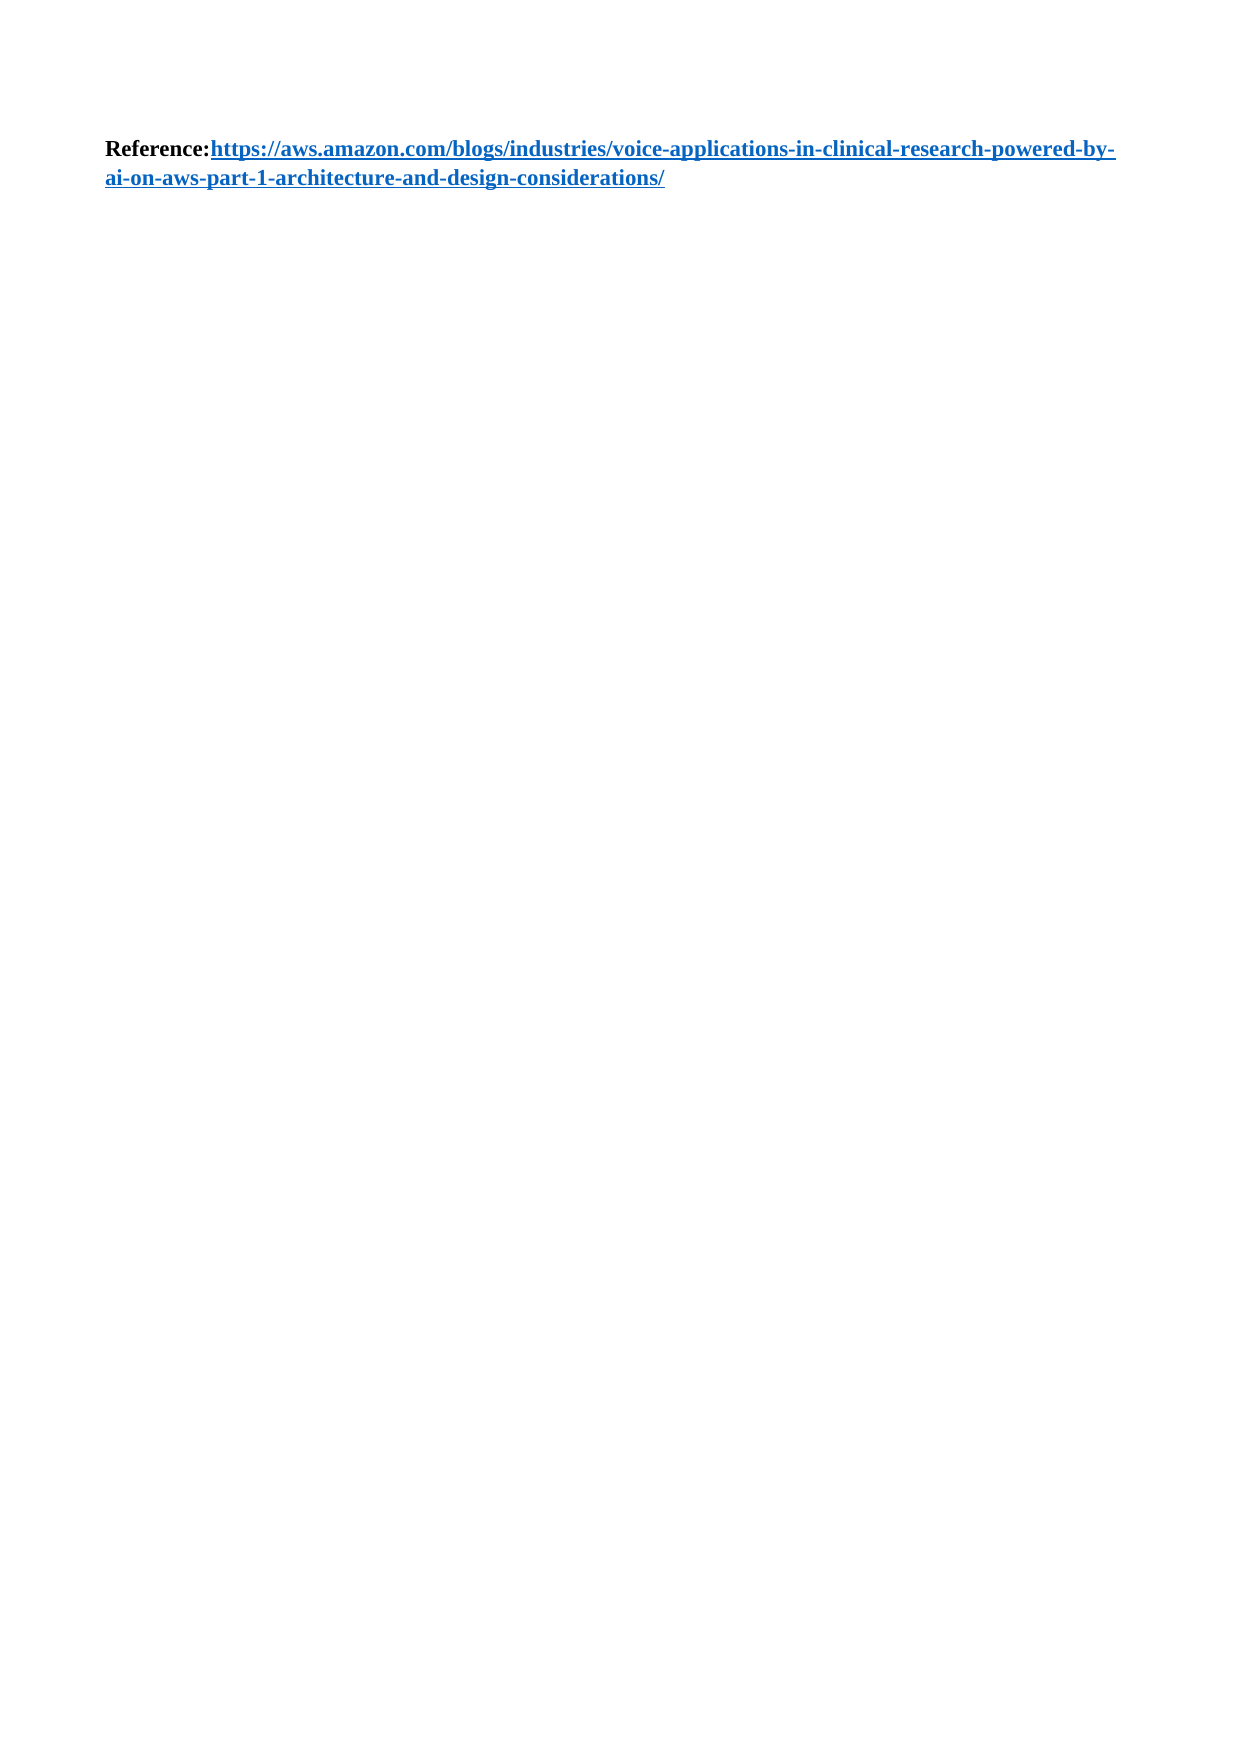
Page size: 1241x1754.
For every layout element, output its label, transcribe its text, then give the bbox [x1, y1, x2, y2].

text Reference:https://aws.amazon.com/blogs/industries/voice-applications-in-clinical-research-powered-by-ai-on-aws-part-1-architecture-and-design-considerations/ [105, 136, 1133, 190]
